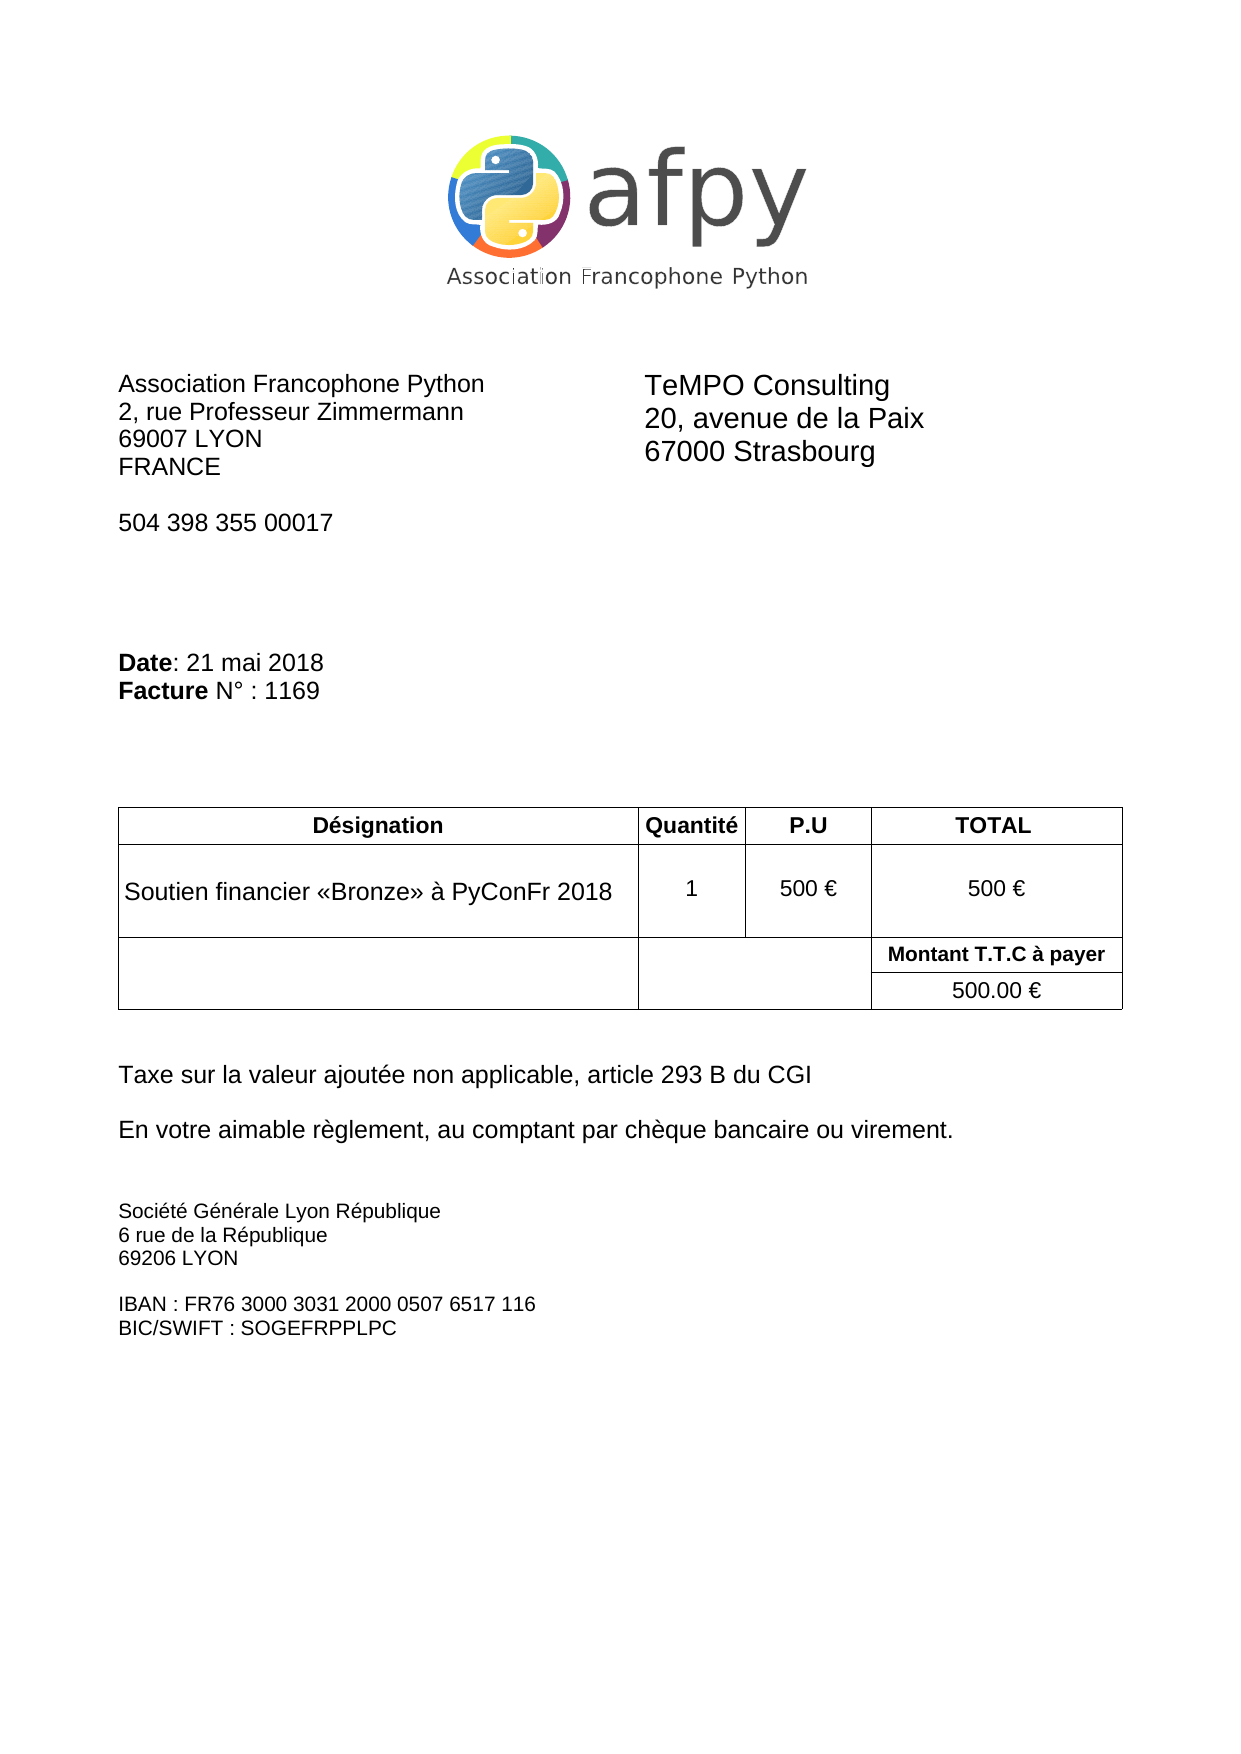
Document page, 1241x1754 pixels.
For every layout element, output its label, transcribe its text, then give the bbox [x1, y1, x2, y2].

text Facture N° : 1169 [118, 676, 1122, 704]
table_header [639, 938, 871, 1009]
table_header Désignation [119, 808, 638, 844]
text En votre aimable règlement, au comptant par chèque bancaire ou virement. [118, 1116, 1122, 1144]
text 69206 LYON [118, 1247, 1122, 1270]
table_header Montant T.T.C à payer [872, 938, 1122, 972]
text Taxe sur la valeur ajoutée non applicable, article 293 B du CGI [118, 1061, 1122, 1088]
table_cell [535, 537, 644, 565]
table_header [119, 938, 638, 1009]
table_cell [644, 537, 1122, 565]
table_header TeMPO Consulting 20, avenue de la Paix 67000 Strasbourg [644, 369, 1122, 537]
table_cell 500,00 € [872, 973, 1122, 1009]
table_header Association Francophone Python 2, rue Professeur Zimmermann 69007 LYON FRANCE 504 398 355 00017 [118, 369, 535, 537]
table_cell Soutien financier «Bronze» à PyConFr 2018 [119, 845, 638, 937]
text BIC/SWIFT : SOGEFRPPLPC [118, 1316, 1122, 1339]
table_header P.U [746, 808, 871, 844]
table_header [535, 369, 644, 537]
table_cell 500 € [872, 845, 1122, 937]
text Société Générale Lyon République [118, 1200, 1122, 1223]
text Date: 21 mai 2018 [118, 648, 1122, 676]
table_cell [118, 537, 535, 565]
text IBAN : FR76 3000 3031 2000 0507 6517 116 [118, 1293, 1122, 1316]
table_cell 500 € [746, 845, 871, 937]
table_cell 1 [639, 845, 745, 937]
table_header Quantité [639, 808, 745, 844]
text 6 rue de la République [118, 1223, 1122, 1247]
table_header TOTAL [872, 808, 1122, 844]
